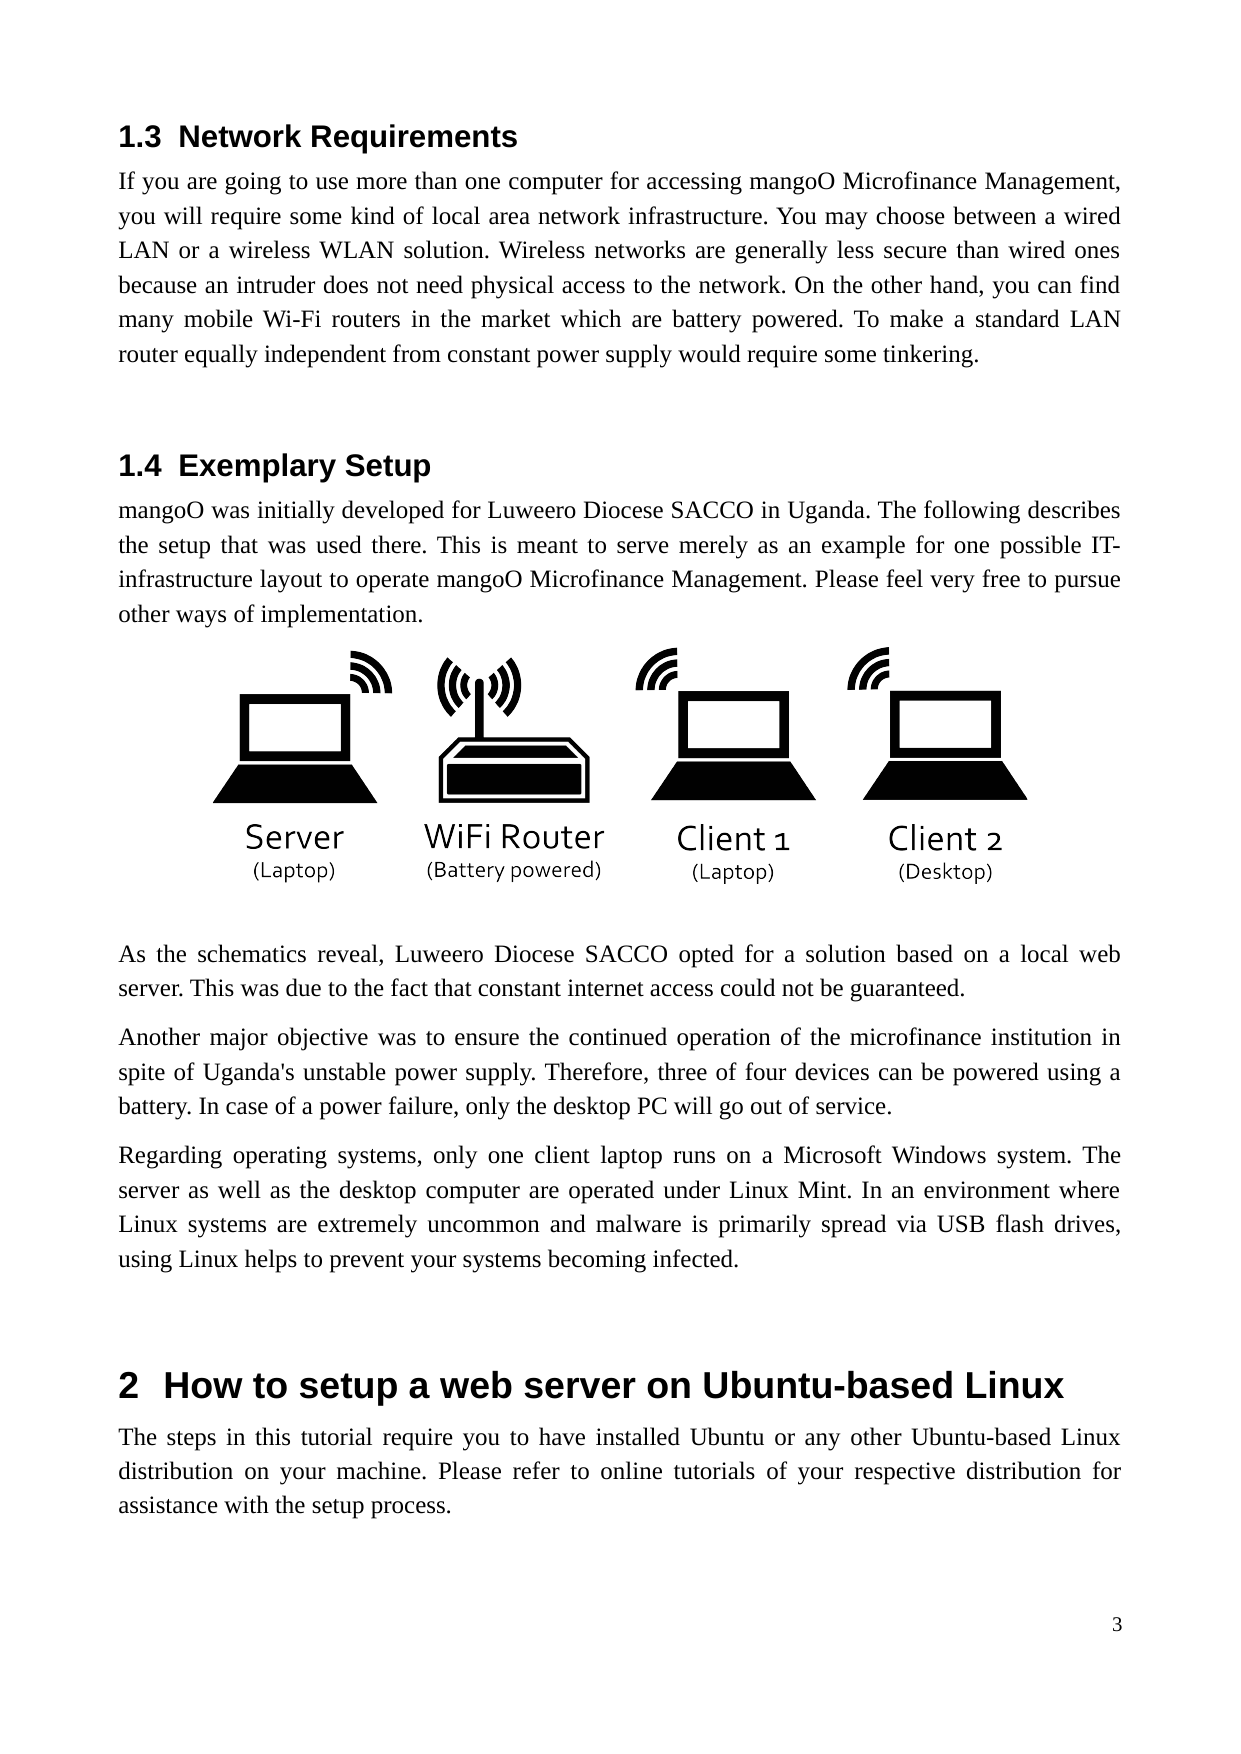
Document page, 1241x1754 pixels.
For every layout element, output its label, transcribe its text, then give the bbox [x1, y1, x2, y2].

text The steps in this tutorial require you to have installed Ubuntu or any other Ubuntu-based Linux distribution on your machine. Please refer to online tutorials of your respective distribution for assistance with the setup process. [118, 1422, 1122, 1519]
subtitle Exemplary Setup [118, 447, 1122, 483]
text Regarding operating systems, only one client laptop runs on a Microsoft Windows system. The server as well as the desktop computer are operated under Linux Mint. In an environment where Linux systems are extremely uncommon and malware is primarily spread via USB flash drives, using Linux helps to prevent your systems becoming infected. [118, 1140, 1122, 1273]
subtitle How to setup a web server on Ubuntu-based Linux [118, 1364, 1122, 1407]
text Another major objective was to ensure the continued operation of the microfinance institution in spite of Uganda's unstable power supply. Therefore, three of four devices can be powered using a battery. In case of a power failure, only the desktop PC will go out of service. [118, 1022, 1122, 1120]
subtitle Network Requirements [118, 118, 1122, 154]
text mangoO was initially developed for Luweero Diocese SACCO in Uganda. The following describes the setup that was used there. This is meant to serve merely as an example for one possible IT-infrastructure layout to operate mangoO Microfinance Management. Please feel very free to pursue other ways of implementation. [118, 495, 1122, 627]
text As the schematics reveal, Luweero Diocese SACCO opted for a solution based on a local web server. This was due to the fact that constant internet access could not be guaranteed. [118, 939, 1122, 1002]
picture [212, 647, 1028, 884]
text If you are going to use more than one computer for accessing mangoO Microfinance Management, you will require some kind of local area network infrastructure. You may choose between a wired LAN or a wireless WLAN solution. Wireless networks are generally less secure than wired ones because an intruder does not need physical access to the network. On the other hand, you can find many mobile Wi-Fi routers in the market which are battery powered. To make a standard LAN router equally independent from constant power supply would require some tinkering. [118, 166, 1122, 368]
